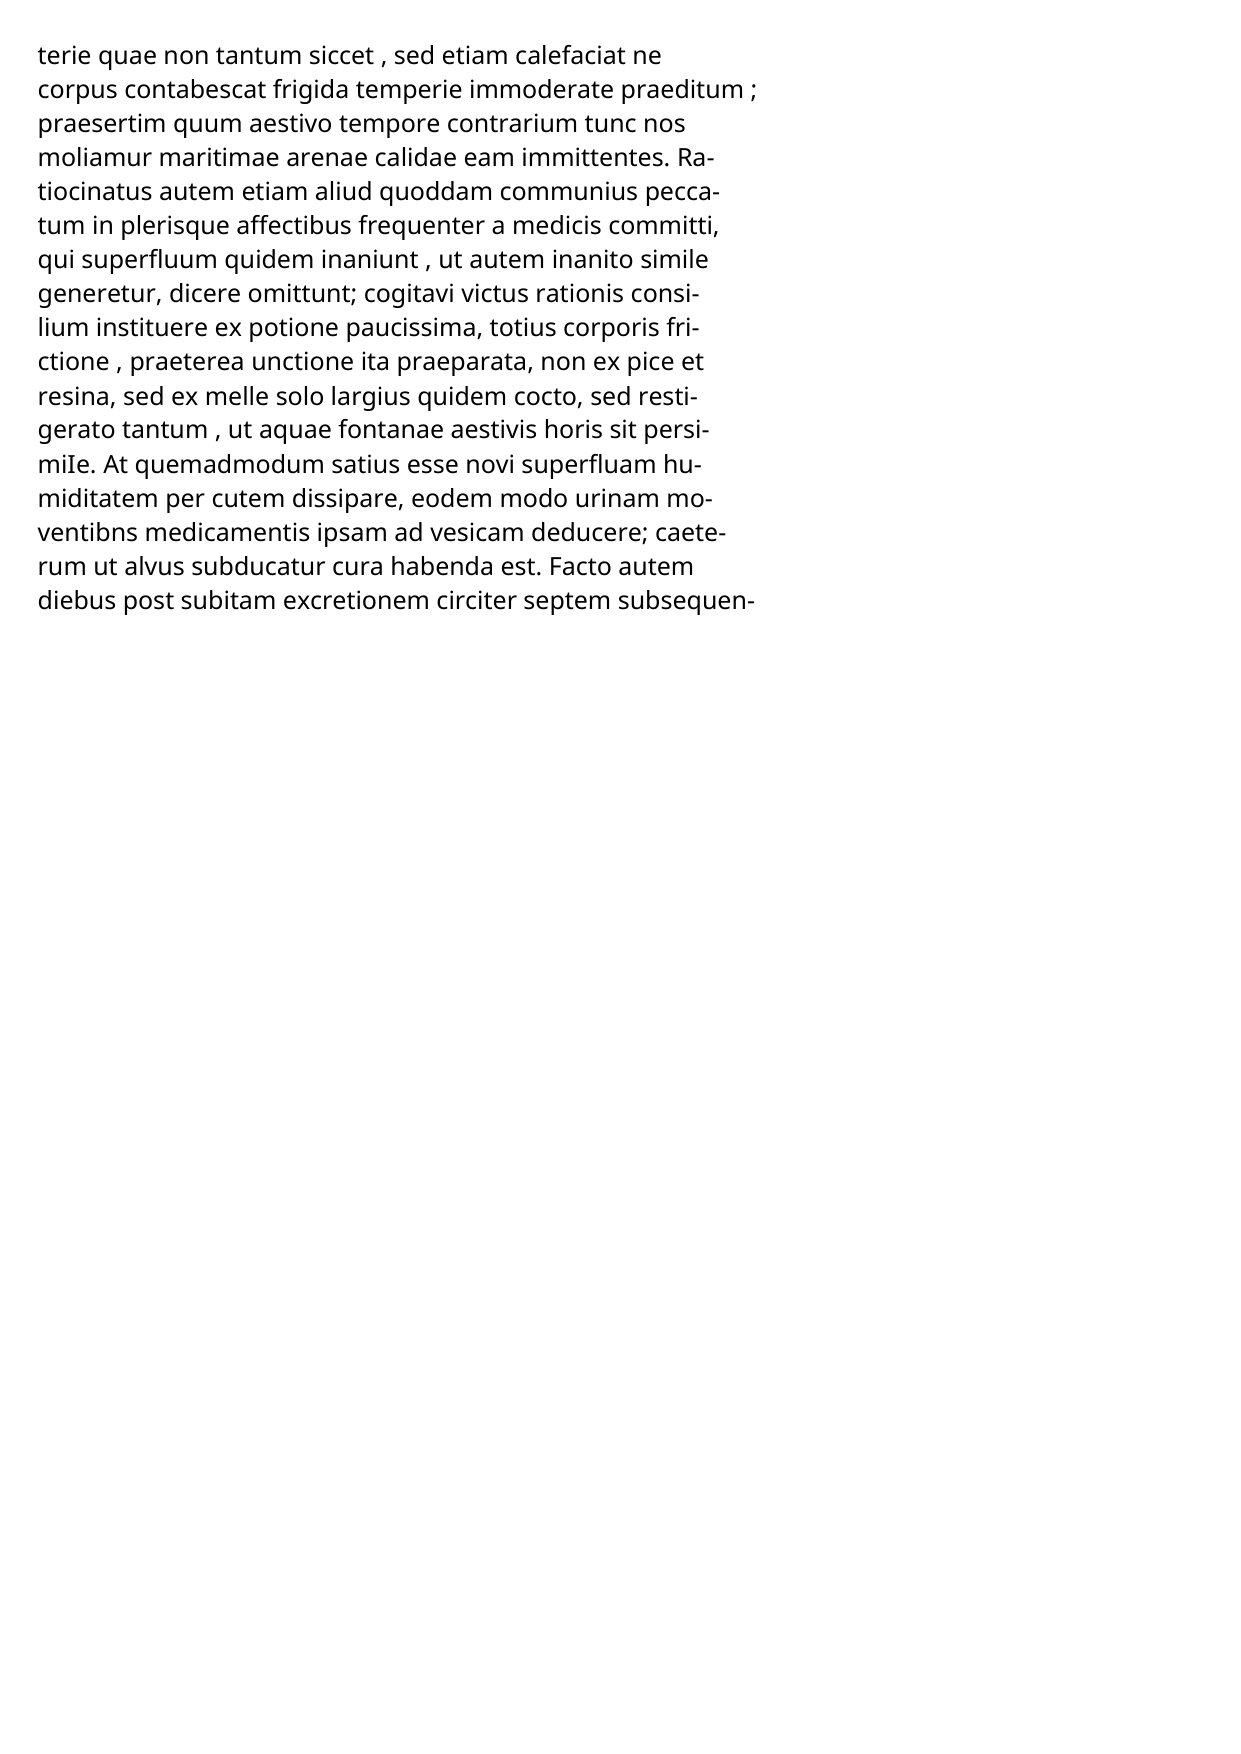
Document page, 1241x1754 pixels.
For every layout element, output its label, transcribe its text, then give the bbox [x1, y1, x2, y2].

text terie quae non tantum siccet , sed etiam calefaciat ne corpus contabescat frigida temperie immoderate praeditum ; praesertim quum aestivo tempore contrarium tunc nos moliamur maritimae arenae calidae eam immittentes. Ra- tiocinatus autem etiam aliud quoddam communius pecca- tum in plerisque affectibus frequenter a medicis committi, qui superfluum quidem inaniunt , ut autem inanito simile generetur, dicere omittunt; cogitavi victus rationis consi- lium instituere ex potione paucissima, totius corporis fri- ctione , praeterea unctione ita praeparata, non ex pice et resina, sed ex melle solo largius quidem cocto, sed resti- gerato tantum , ut aquae fontanae aestivis horis sit persi- miIe. At quemadmodum satius esse novi superfluam hu- miditatem per cutem dissipare, eodem modo urinam mo- ventibns medicamentis ipsam ad vesicam deducere; caete- rum ut alvus subducatur cura habenda est. Facto autem diebus post subitam excretionem circiter septem subsequen- [37, 37, 1203, 617]
